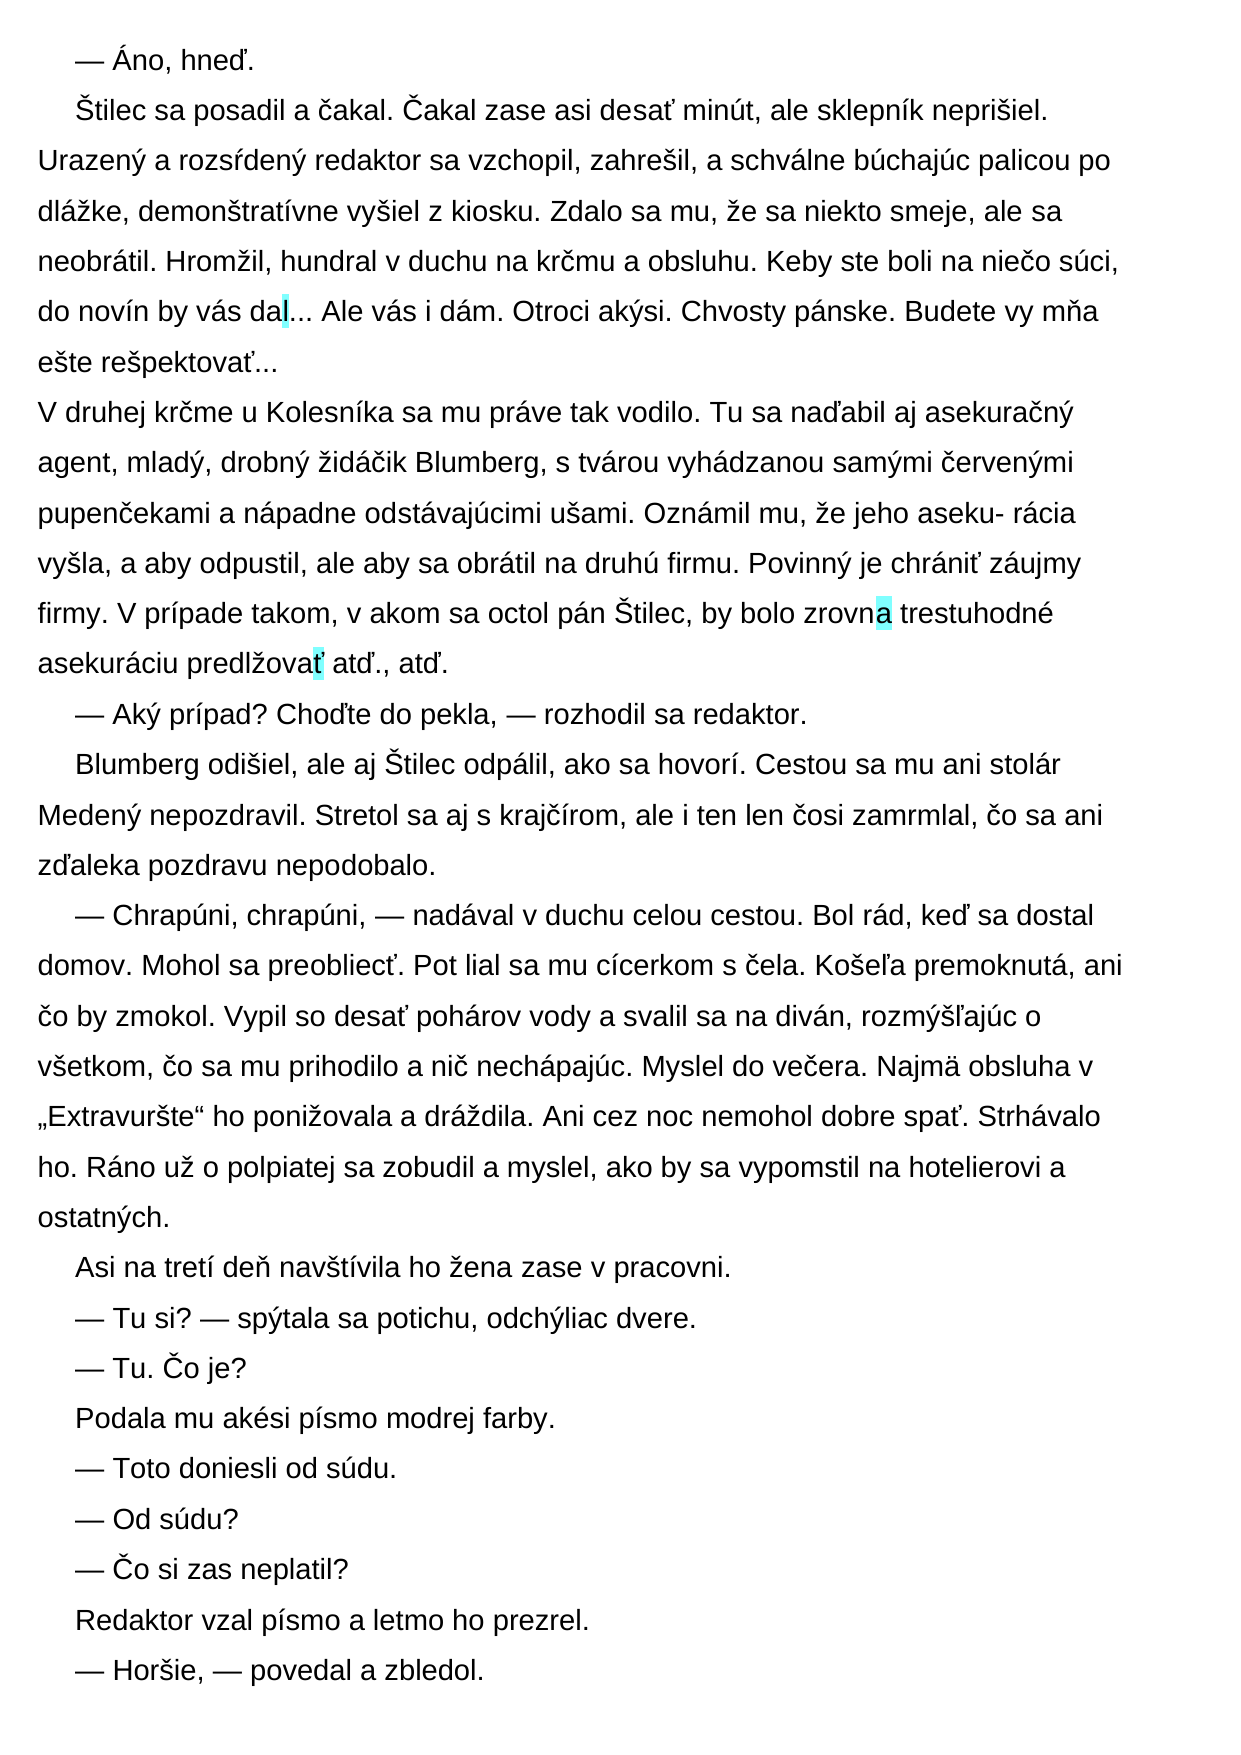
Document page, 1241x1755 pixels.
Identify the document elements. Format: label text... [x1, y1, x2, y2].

text V druhej krčme u Kolesníka sa mu práve tak vodilo. Tu sa naďabil aj asekuračný agent, mladý, drobný židáčik Blumberg, s tvárou vyhádzanou samými červenými pupenčekami a nápadne od­stávajúcimi ušami. Oznámil mu, že jeho aseku- rácia vyšla, a aby odpustil, ale aby sa obrátil na druhú firmu. Povinný je chrániť záujmy firmy. V prípade takom, v akom sa octol pán Štilec, by bolo zrovna trestuhodné asekuráciu predlžovať atď., atď. [37, 395, 1136, 680]
text Redaktor vzal písmo a letmo ho prezrel. [37, 1602, 1136, 1636]
text — Tu. Čo je? [37, 1351, 1136, 1384]
text Blumberg odišiel, ale aj Štilec odpálil, ako sa hovorí. Cestou sa mu ani stolár Medený ne­pozdravil. Stretol sa aj s krajčírom, ale i ten len čosi zamrmlal, čo sa ani zďaleka pozdravu nepo­dobalo. [37, 747, 1136, 881]
text Štilec sa posadil a čakal. Čakal zase asi de­sať minút, ale sklepník neprišiel. Urazený a rozsŕdený redaktor sa vzchopil, zahrešil, a schválne búchajúc palicou po dlážke, demonštratívne vy­šiel z kiosku. Zdalo sa mu, že sa niekto smeje, ale sa neobrátil. Hromžil, hundral v duchu na krčmu a obsluhu. Keby ste boli na niečo súci, do novín by vás dal... Ale vás i dám. Otroci akýsi. Chvosty pánske. Budete vy mňa ešte rešpektovať... [37, 93, 1136, 378]
text — Toto doniesli od súdu. [37, 1452, 1136, 1485]
text — Tu si? — spýtala sa potichu, odchýliac dvere. [37, 1301, 1136, 1334]
text — Chrapúni, chrapúni, — nadával v duchu celou cestou. Bol rád, keď sa dostal domov. Mohol sa pre­obliecť. Pot lial sa mu cícerkom s čela. Košeľa premoknutá, ani čo by zmokol. Vypil so desať pohárov vody a svalil sa na diván, rozmýšľajúc o všetkom, čo sa mu prihodilo a nič nechápajúc. Myslel do večera. Najmä obsluha v „Extravuršte“ ho ponižovala a dráždila. Ani cez noc nemohol dobre spať. Strhávalo ho. Ráno už o polpiatej sa zobudil a myslel, ako by sa vypomstil na hotelierovi a ostatných. [37, 898, 1136, 1233]
text — Áno, hneď. [37, 43, 1136, 76]
text Asi na tretí deň navštívila ho žena zase v pracovni. [37, 1250, 1136, 1284]
text — Horšie, — povedal a zbledol. [37, 1653, 1136, 1686]
text — Aký prípad? Choďte do pekla, — rozhodil sa redaktor. [37, 697, 1136, 730]
text — Od súdu? [37, 1502, 1136, 1535]
text — Čo si zas neplatil? [37, 1552, 1136, 1586]
text Podala mu akési písmo modrej farby. [37, 1401, 1136, 1435]
